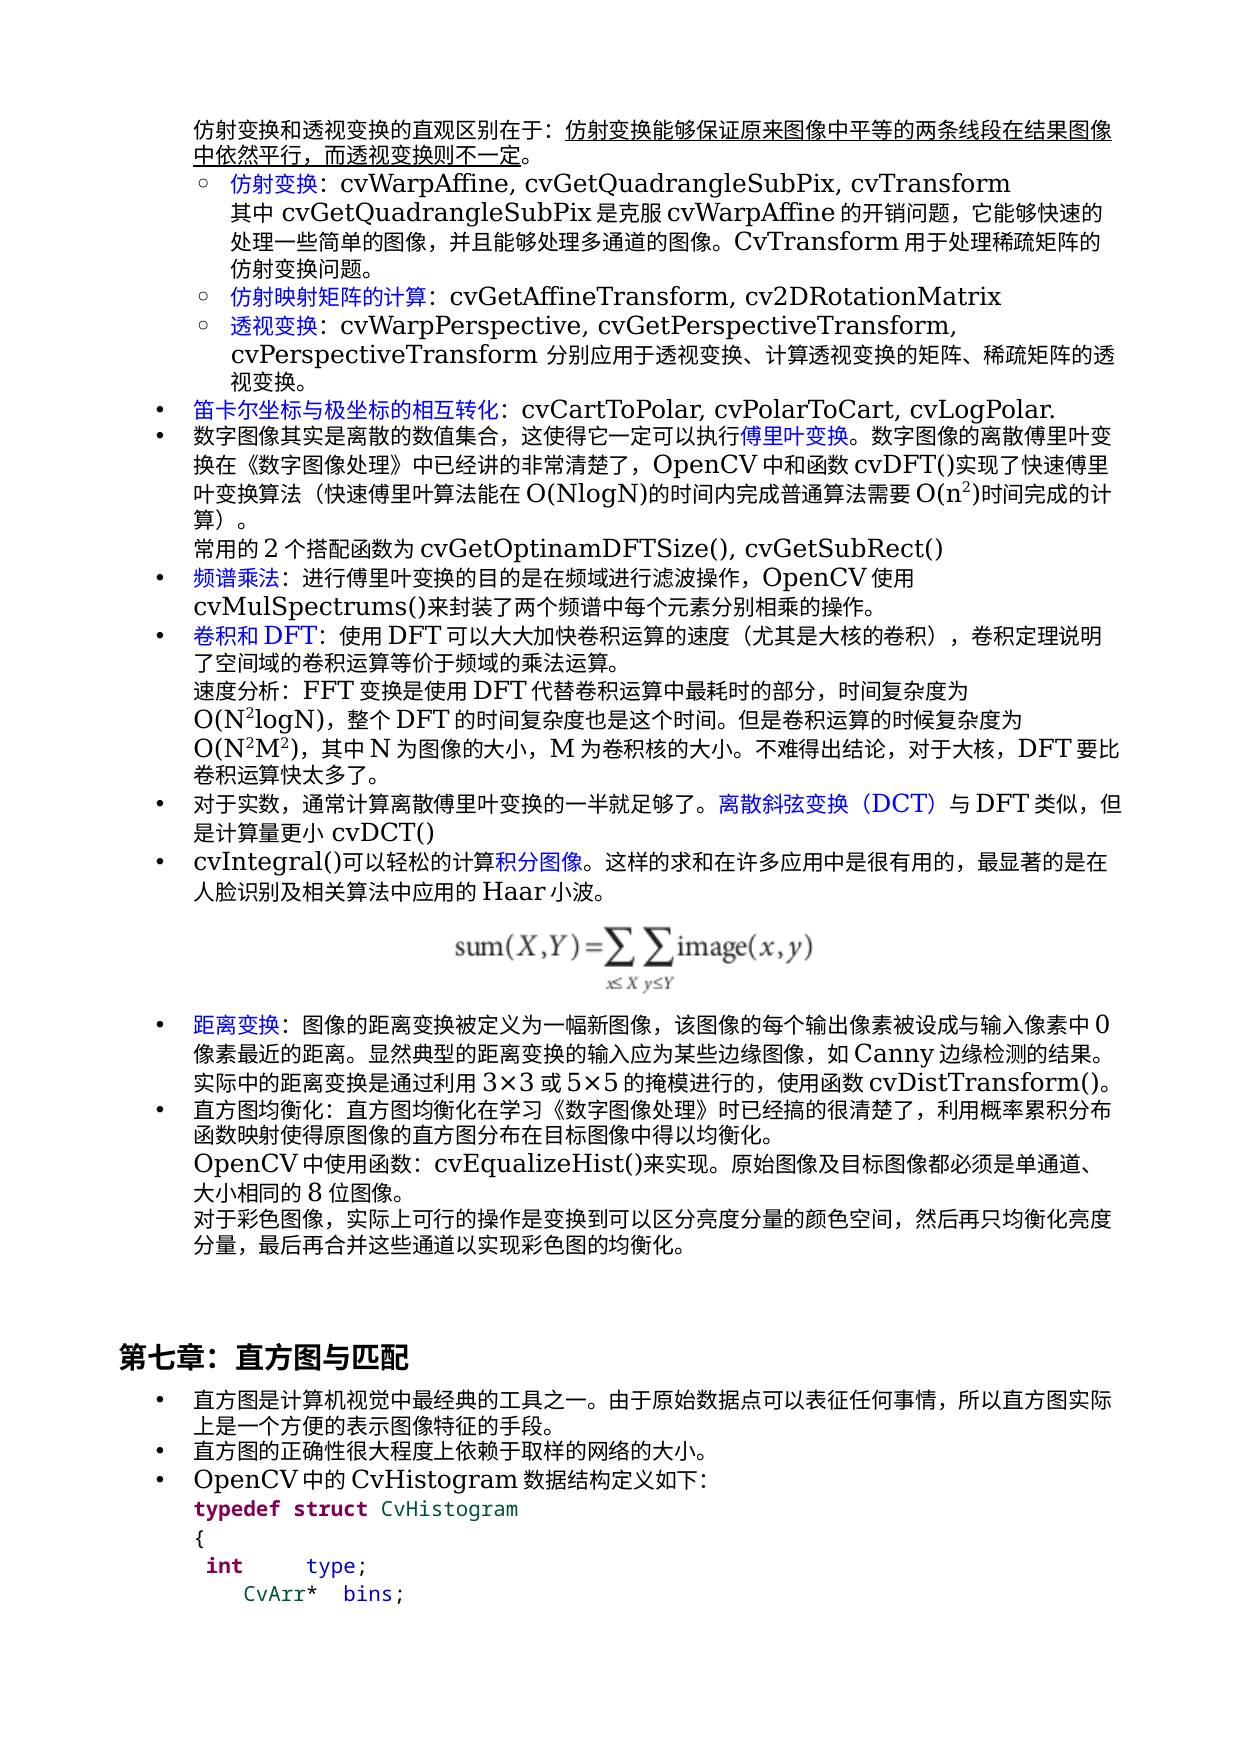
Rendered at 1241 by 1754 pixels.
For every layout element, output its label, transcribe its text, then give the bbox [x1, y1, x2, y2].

list 仿射变换：cvWarpAffine, cvGetQuadrangleSubPix, cvTransform 其中 cvGetQuadrangleSubPix是克服cvWarpAffine的开销问题，它能够快速的处理一些简单的图像，并且能够处理多通道的图像。CvTransform用于处理稀疏矩阵的仿射变换问题。 [193, 169, 1122, 282]
list 距离变换：图像的距离变换被定义为一幅新图像，该图像的每个输出像素被设成与输入像素中0像素最近的距离。显然典型的距离变换的输入应为某些边缘图像，如Canny边缘检测的结果。实际中的距离变换是通过利用3×3或5×5的掩模进行的，使用函数cvDistTransform()。 [156, 1010, 1122, 1098]
list 笛卡尔坐标与极坐标的相互转化：cvCartToPolar, cvPolarToCart, cvLogPolar. [156, 395, 1122, 424]
list 透视变换：cvWarpPerspective, cvGetPerspectiveTransform, cvPerspectiveTransform 分别应用于透视变换、计算透视变换的矩阵、稀疏矩阵的透视变换。 [193, 311, 1122, 395]
list cvIntegral()可以轻松的计算积分图像。这样的求和在许多应用中是很有用的，最显著的是在人脸识别及相关算法中应用的Haar小波。 [156, 847, 1122, 1010]
list 卷积和DFT：使用DFT可以大大加快卷积运算的速度（尤其是大核的卷积），卷积定理说明了空间域的卷积运算等价于频域的乘法运算。 速度分析：FFT变换是使用DFT代替卷积运算中最耗时的部分，时间复杂度为O(N2logN)，整个DFT的时间复杂度也是这个时间。但是卷积运算的时候复杂度为O(N2M2)，其中N为图像的大小，M为卷积核的大小。不难得出结论，对于大核，DFT要比卷积运算快太多了。 [156, 621, 1122, 789]
subtitle 第七章：直方图与匹配 [118, 1342, 1122, 1376]
list 频谱乘法：进行傅里叶变换的目的是在频域进行滤波操作，OpenCV使用cvMulSpectrums()来封装了两个频谱中每个元素分别相乘的操作。 [156, 563, 1122, 621]
list OpenCV中的CvHistogram数据结构定义如下： typedef struct CvHistogram { int type; CvArr* bins; [156, 1465, 1122, 1608]
picture [439, 905, 824, 1005]
list 对于实数，通常计算离散傅里叶变换的一半就足够了。离散斜弦变换（DCT）与DFT类似，但是计算量更小 cvDCT() [156, 789, 1122, 847]
list 数字图像其实是离散的数值集合，这使得它一定可以执行傅里叶变换。数字图像的离散傅里叶变换在《数字图像处理》中已经讲的非常清楚了，OpenCV中和函数cvDFT()实现了快速傅里叶变换算法（快速傅里叶算法能在O(NlogN)的时间内完成普通算法需要O(n2)时间完成的计算）。 常用的2个搭配函数为cvGetOptinamDFTSize(), cvGetSubRect() [156, 424, 1122, 563]
list 直方图是计算机视觉中最经典的工具之一。由于原始数据点可以表征任何事情，所以直方图实际上是一个方便的表示图像特征的手段。 [156, 1388, 1122, 1439]
list 仿射映射矩阵的计算：cvGetAffineTransform, cv2DRotationMatrix [193, 282, 1122, 311]
list 直方图的正确性很大程度上依赖于取样的网络的大小。 [156, 1439, 1122, 1465]
list 直方图均衡化：直方图均衡化在学习《数字图像处理》时已经搞的很清楚了，利用概率累积分布函数映射使得原图像的直方图分布在目标图像中得以均衡化。 OpenCV中使用函数：cvEqualizeHist()来实现。原始图像及目标图像都必须是单通道、大小相同的8位图像。 对于彩色图像，实际上可行的操作是变换到可以区分亮度分量的颜色空间，然后再只均衡化亮度分量，最后再合并这些通道以实现彩色图的均衡化。 [156, 1098, 1122, 1258]
list 仿射变换和透视变换：基于2×3矩阵进行的变换，叫做仿射变换；基于3×3矩阵进行的变换，叫做透视变换。 仿射变换和透视变换的直观区别在于：仿射变换能够保证原来图像中平等的两条线段在结果图像中依然平行，而透视变换则不一定。 [156, 118, 1122, 169]
